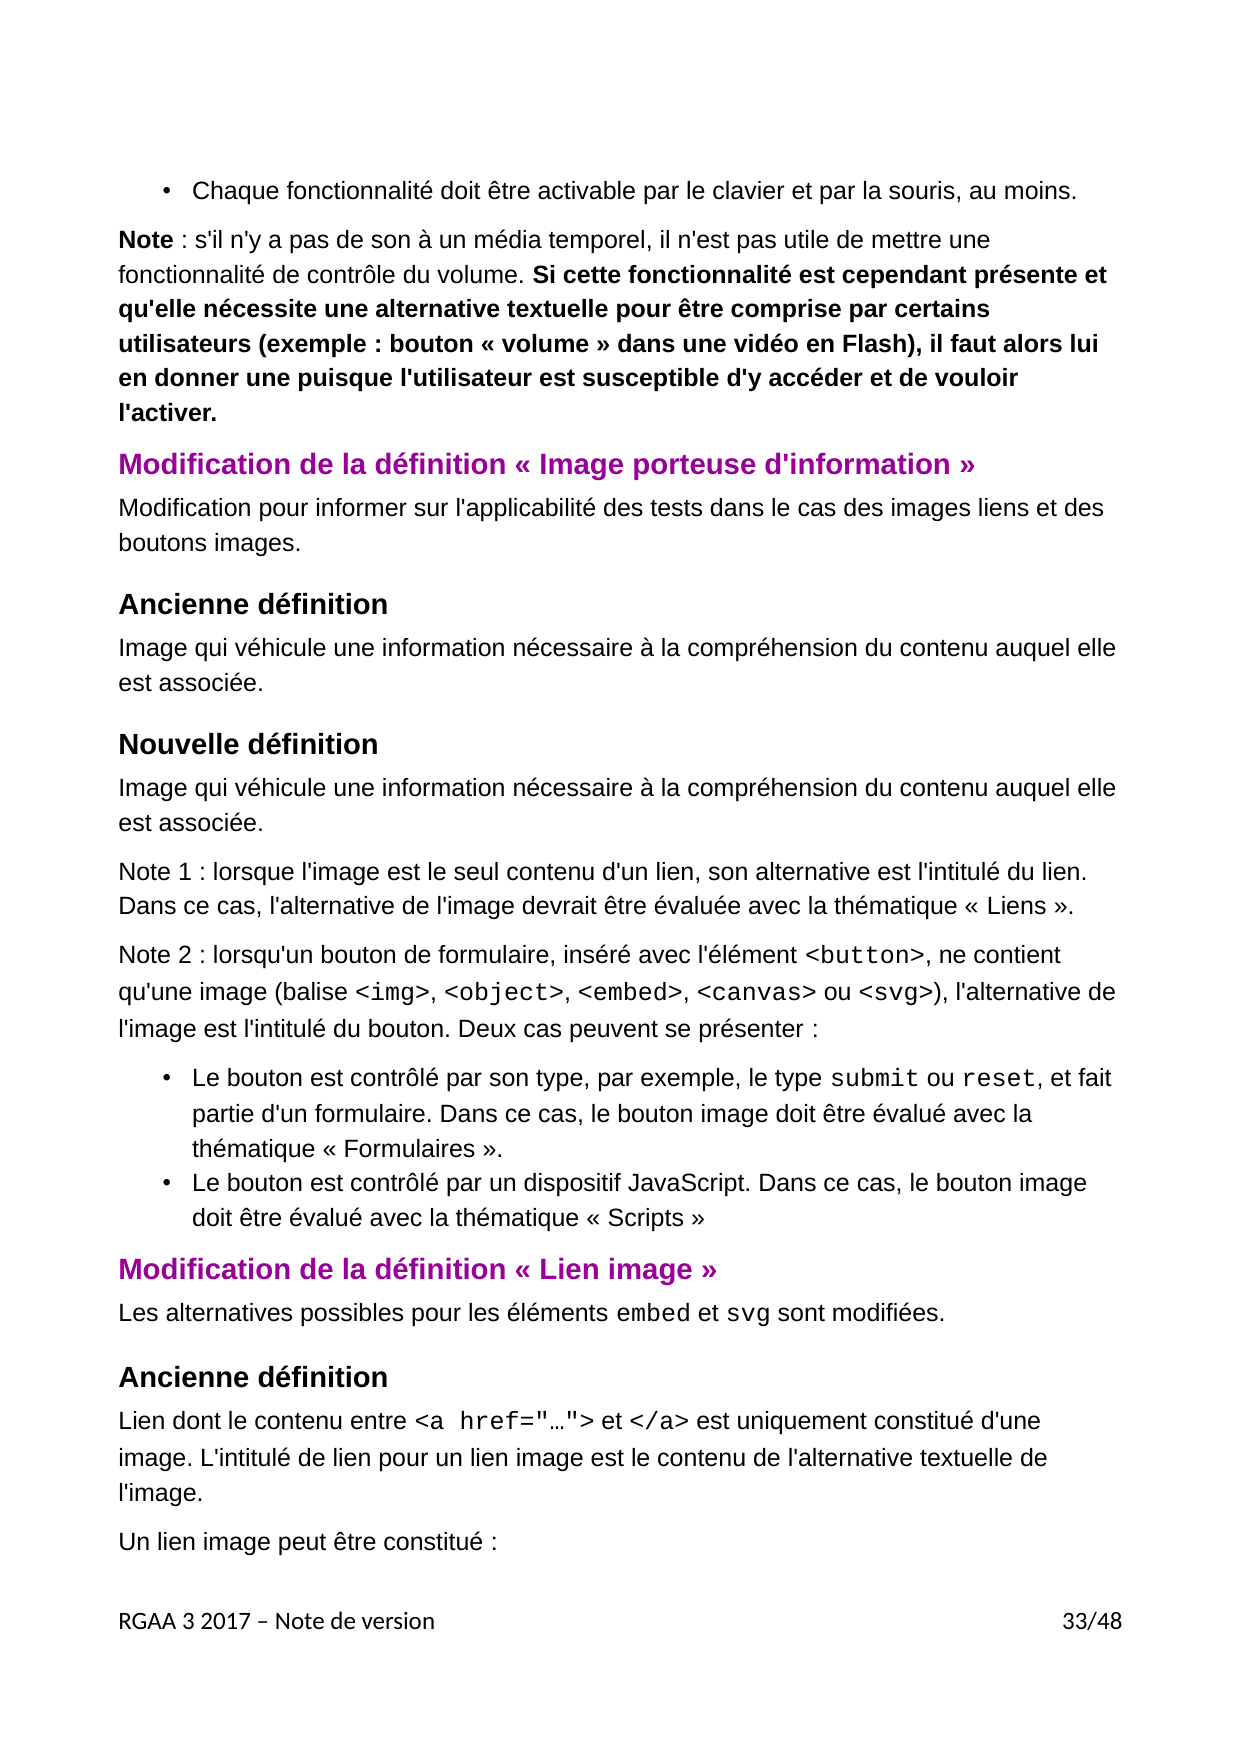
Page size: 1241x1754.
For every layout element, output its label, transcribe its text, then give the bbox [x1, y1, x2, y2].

list Le bouton est contrôlé par un dispositif JavaScript. Dans ce cas, le bouton image doit être évalué avec la thématique « Scripts » [162, 1168, 1122, 1232]
text Un lien image peut être constitué : [118, 1527, 1122, 1555]
list Chaque fonctionnalité doit être activable par le clavier et par la souris, au moins. [162, 176, 1122, 205]
text Note 2 : lorsqu'un bouton de formulaire, inséré avec l'élément <button>, ne contient qu'une image (balise <img>, <object>, <embed>, <canvas> ou <svg>), l'alternative de l'image est l'intitulé du bouton. Deux cas peuvent se présenter : [118, 940, 1122, 1042]
subtitle Ancienne définition [118, 587, 1122, 621]
text Image qui véhicule une information nécessaire à la compréhension du contenu auquel elle est associée. [118, 633, 1122, 696]
subtitle Nouvelle définition [118, 727, 1122, 761]
list Le bouton est contrôlé par son type, par exemple, le type submit ou reset, et fait partie d'un formulaire. Dans ce cas, le bouton image doit être évalué avec la thématique « Formulaires ». [162, 1063, 1122, 1163]
text Les alternatives possibles pour les éléments embed et svg sont modifiées. [118, 1298, 1122, 1329]
subtitle Modification de la définition « Lien image » [118, 1252, 1122, 1286]
text Modification pour informer sur l'applicabilité des tests dans le cas des images liens et des boutons images. [118, 493, 1122, 556]
subtitle Modification de la définition « Image porteuse d'information » [118, 447, 1122, 481]
text Note : s'il n'y a pas de son à un média temporel, il n'est pas utile de mettre une fonctionnalité de contrôle du volume. Si cette fonctionnalité est cependant présente et qu'elle nécessite une alternative textuelle pour être comprise par certains utilisateurs (exemple : bouton « volume » dans une vidéo en Flash), il faut alors lui en donner une puisque l'utilisateur est susceptible d'y accéder et de vouloir l'activer. [118, 226, 1122, 427]
text Image qui véhicule une information nécessaire à la compréhension du contenu auquel elle est associée. [118, 773, 1122, 836]
text Note 1 : lorsque l'image est le seul contenu d'un lien, son alternative est l'intitulé du lien. Dans ce cas, l'alternative de l'image devrait être évaluée avec la thématique « Liens ». [118, 857, 1122, 920]
subtitle Ancienne définition [118, 1360, 1122, 1394]
text Lien dont le contenu entre <a href="…"> et </a> est uniquement constitué d'une image. L'intitulé de lien pour un lien image est le contenu de l'alternative textuelle de l'image. [118, 1406, 1122, 1506]
